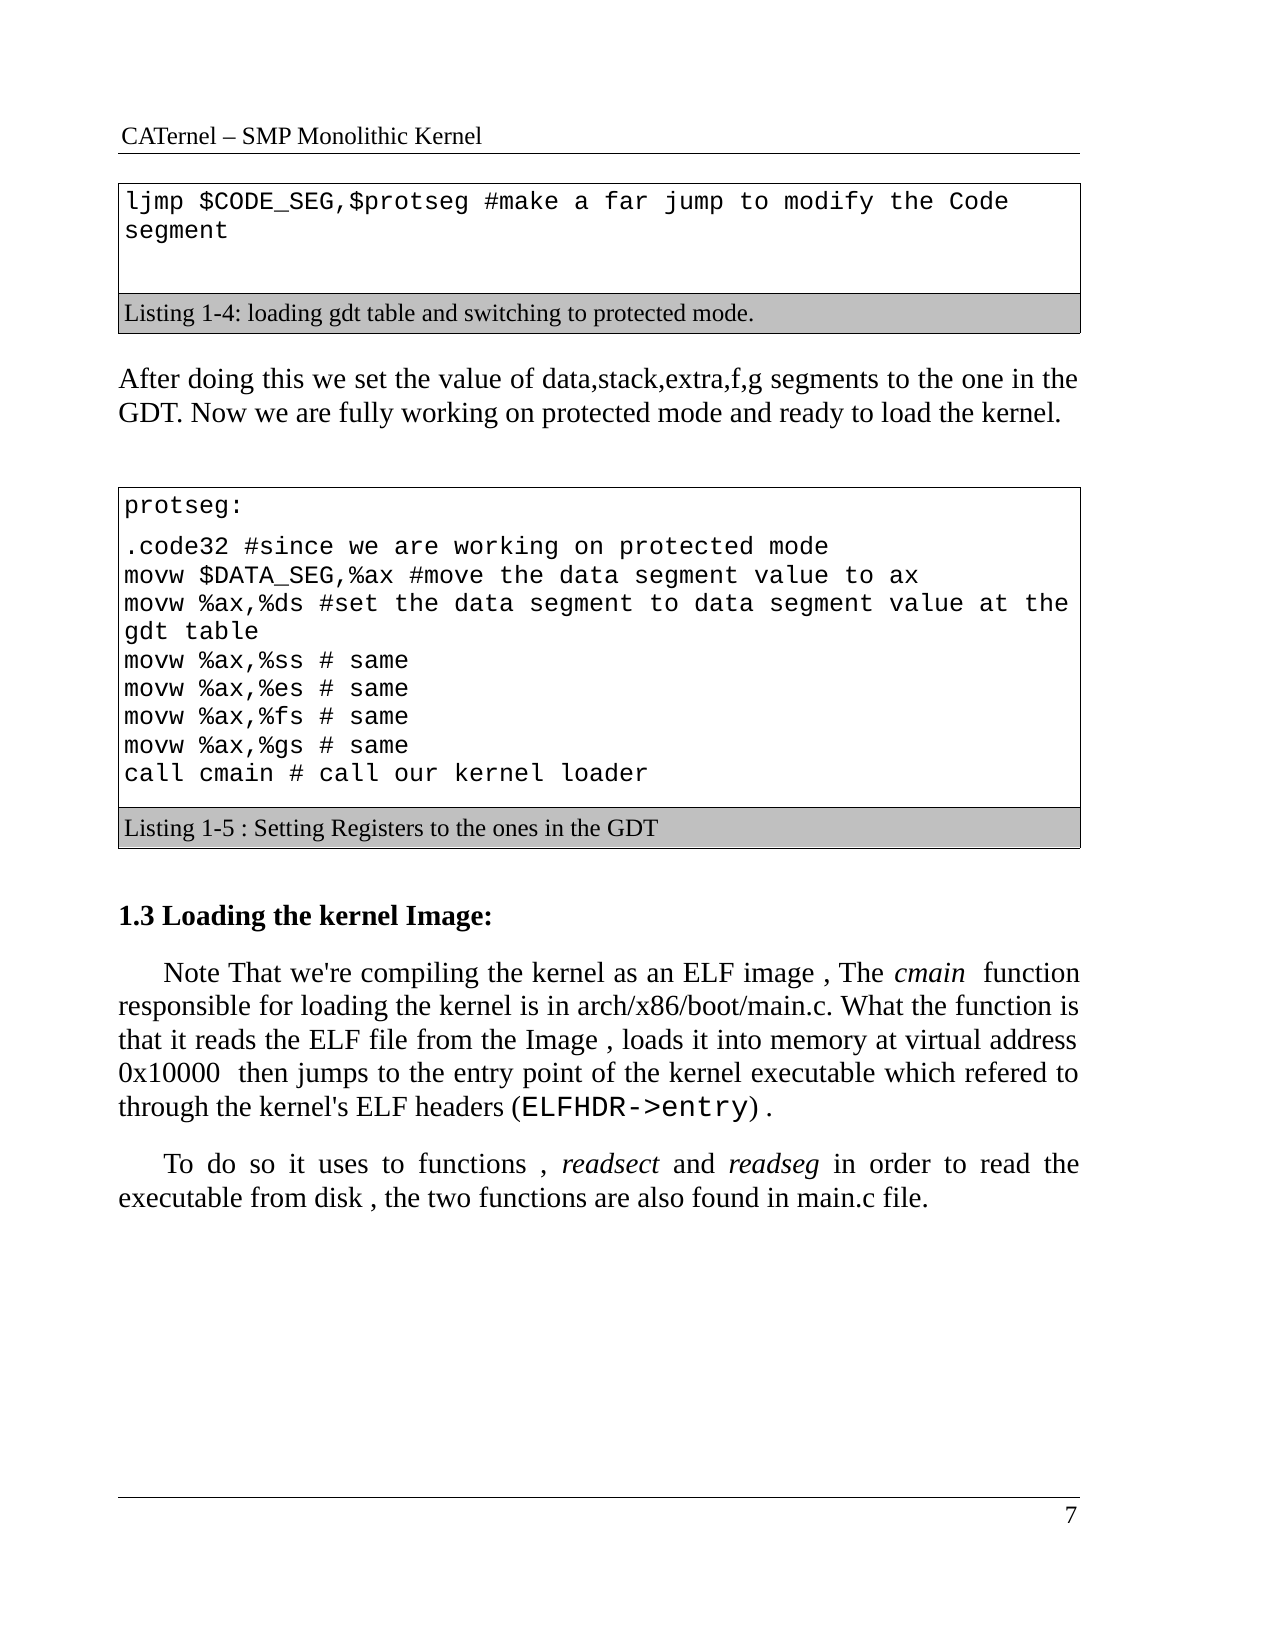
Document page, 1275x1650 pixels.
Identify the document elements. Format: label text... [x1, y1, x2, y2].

table_header ljmp $CODE_SEG,$protseg #make a far jump to modify the Code segment [119, 184, 1080, 292]
text After doing this we set the value of data,stack,extra,f,g segments to the one in the GDT. Now we are fully working on protected mode and ready to load the kernel. [118, 362, 1080, 429]
text Note That we're compiling the kernel as an ELF image , The cmain function responsible for loading the kernel is in arch/x86/boot/main.c. What the function is that it reads the ELF file from the Image , loads it into memory at virtual address 0x10000 then jumps to the entry point of the kernel executable which refered to through the kernel's ELF headers (ELFHDR->entry) . [118, 955, 1080, 1125]
table_cell Listing 1-5 : Setting Registers to the ones in the GDT [119, 808, 1080, 847]
text To do so it uses to functions , readsect and readseg in order to read the executable from disk , the two functions are also found in main.c file. [118, 1146, 1080, 1213]
text 1.3 Loading the kernel Image: [118, 898, 1080, 932]
table_cell Listing 1-4: loading gdt table and switching to protected mode. [119, 294, 1080, 333]
table_header protseg: .code32 #since we are working on protected mode movw $DATA_SEG,%ax #move the data segment value to ax movw %ax,%ds #set the data segment to data segment value at the gdt table movw %ax,%ss # same movw %ax,%es # same movw %ax,%fs # same movw %ax,%gs # same call cmain # call our kernel loader [119, 488, 1080, 807]
